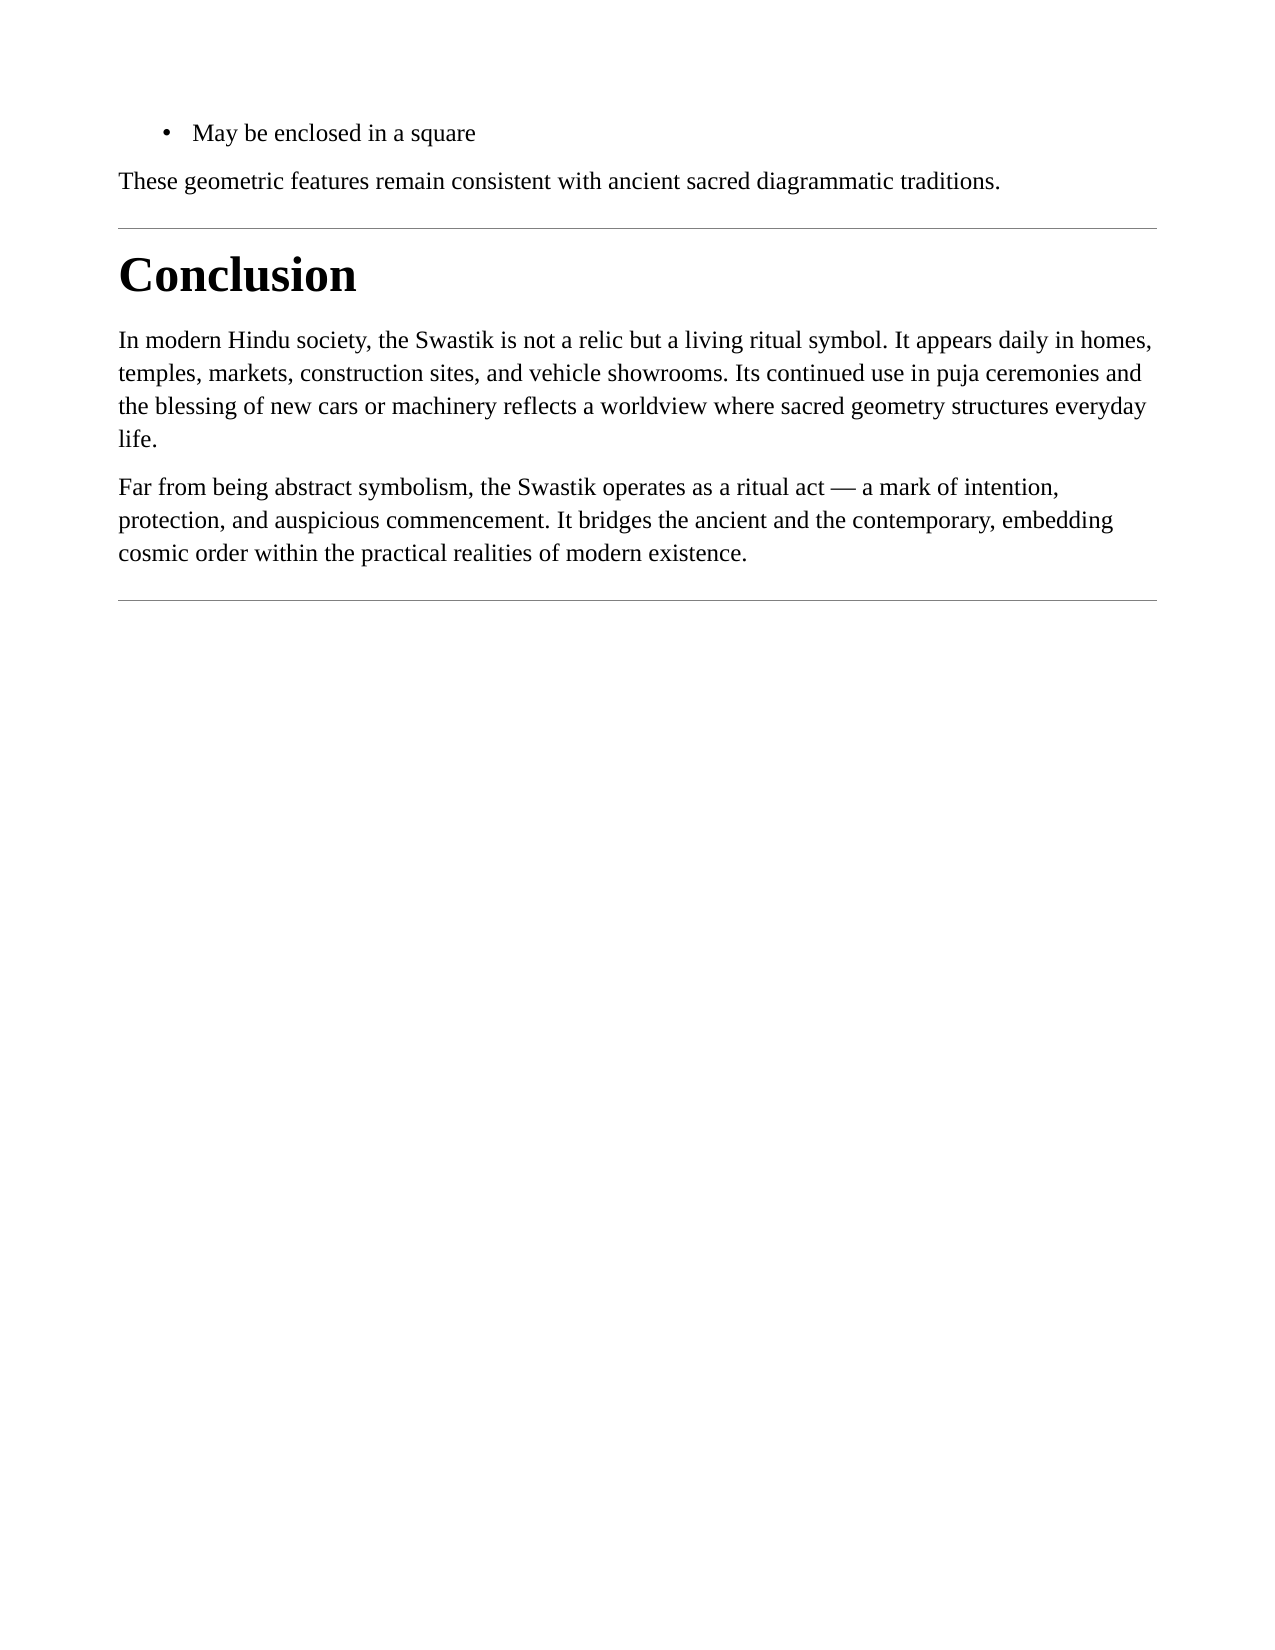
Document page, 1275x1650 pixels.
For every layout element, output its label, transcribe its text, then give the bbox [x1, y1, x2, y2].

list May be enclosed in a square [162, 118, 1157, 147]
subtitle Conclusion [118, 245, 1157, 302]
text In modern Hindu society, the Swastik is not a relic but a living ritual symbol. It appears daily in homes, temples, markets, construction sites, and vehicle showrooms. Its continued use in puja ceremonies and the blessing of new cars or machinery reflects a worldview where sacred geometry structures everyday life. [118, 325, 1157, 453]
text These geometric features remain consistent with ancient sacred diagrammatic traditions. [118, 166, 1157, 194]
text Far from being abstract symbolism, the Swastik operates as a ritual act — a mark of intention, protection, and auspicious commencement. It bridges the ancient and the contemporary, embedding cosmic order within the practical realities of modern existence. [118, 472, 1157, 567]
